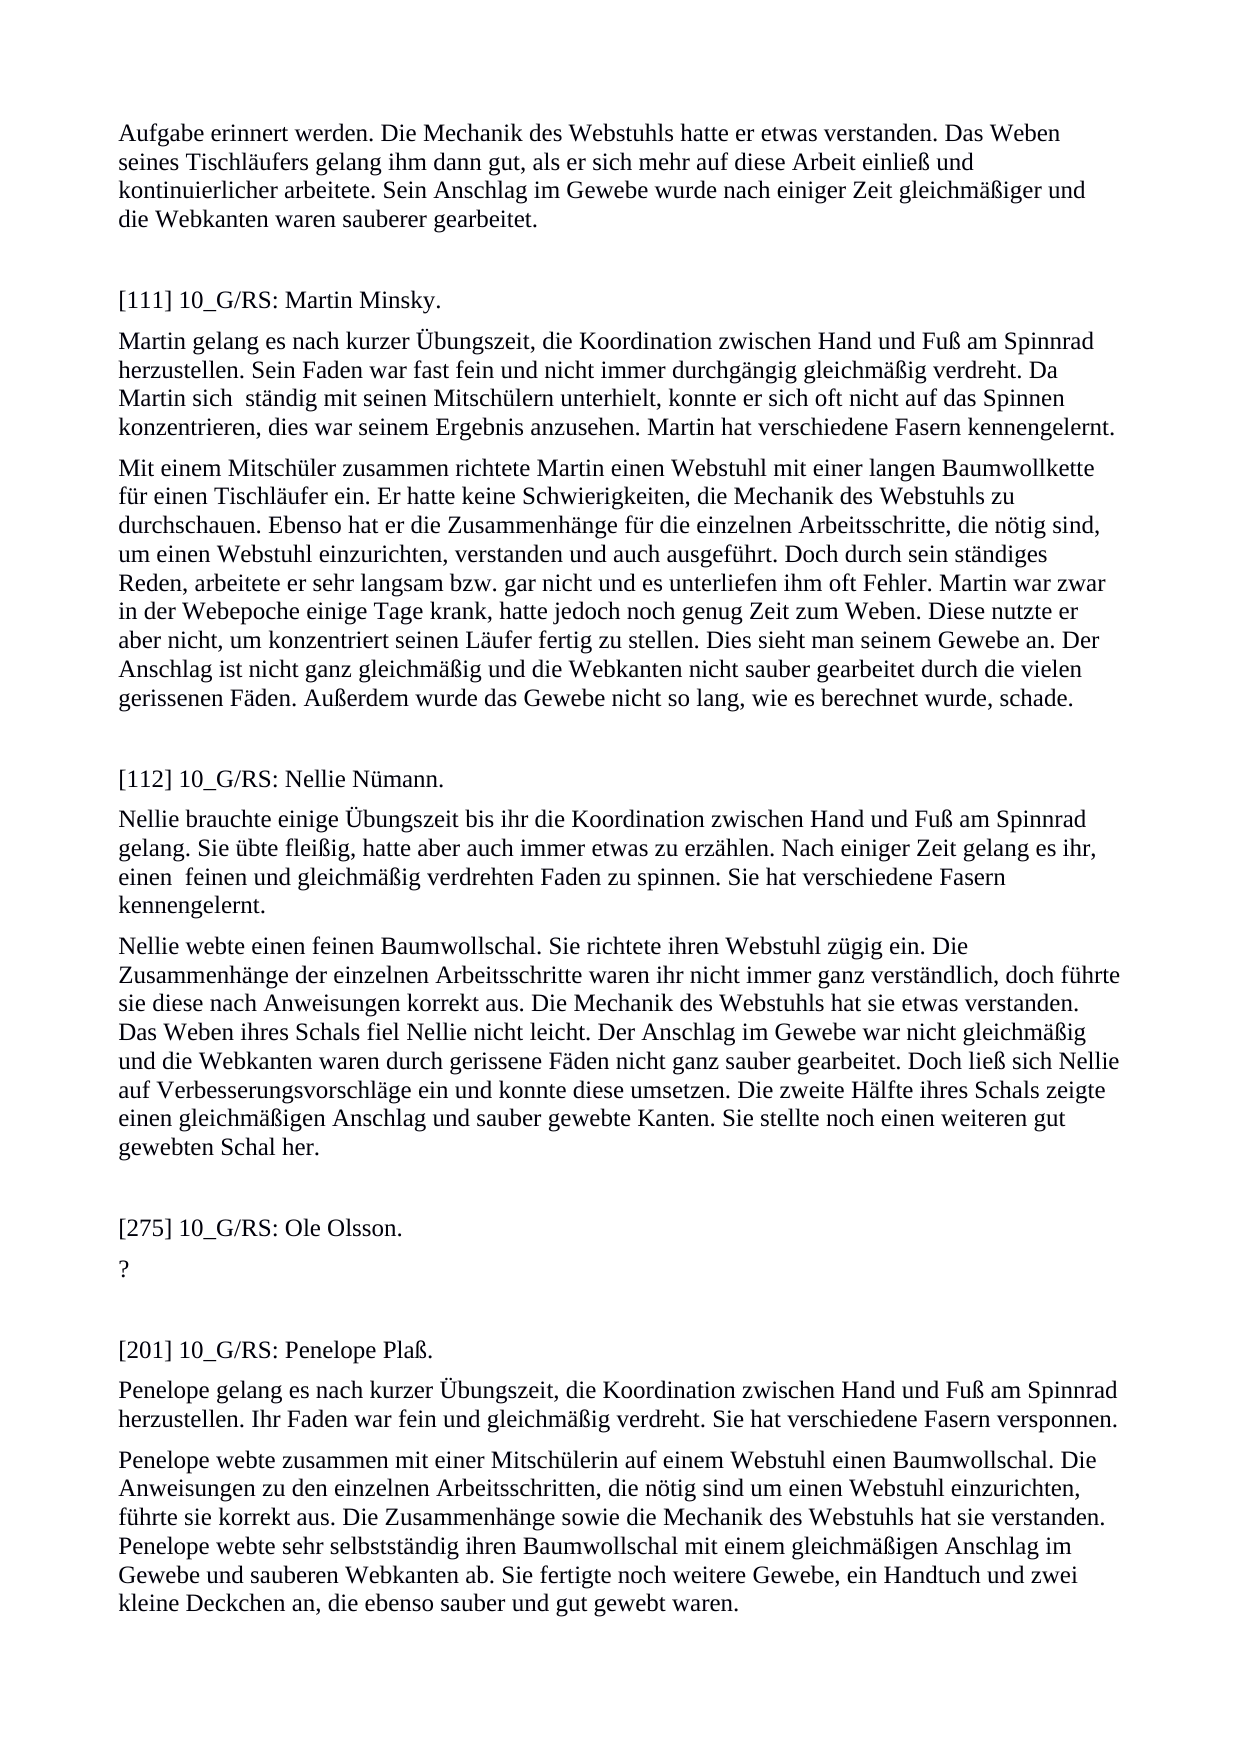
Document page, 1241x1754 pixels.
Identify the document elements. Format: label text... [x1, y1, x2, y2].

text Nellie brauchte einige Übungszeit bis ihr die Koordination zwischen Hand und Fuß am Spinnrad gelang. Sie übte fleißig, hatte aber auch immer etwas zu erzählen. Nach einiger Zeit gelang es ihr, einen feinen und gleichmäßig verdrehten Faden zu spinnen. Sie hat verschiedene Fasern kennengelernt. [118, 804, 1122, 919]
text Mit einem Mitschüler zusammen richtete Martin einen Webstuhl mit einer langen Baumwollkette für einen Tischläufer ein. Er hatte keine Schwierigkeiten, die Mechanik des Webstuhls zu durchschauen. Ebenso hat er die Zusammenhänge für die einzelnen Arbeitsschritte, die nötig sind, um einen Webstuhl einzurichten, verstanden und auch ausgeführt. Doch durch sein ständiges Reden, arbeitete er sehr langsam bzw. gar nicht und es unterliefen ihm oft Fehler. Martin war zwar in der Webepoche einige Tage krank, hatte jedoch noch genug Zeit zum Weben. Diese nutzte er aber nicht, um konzentriert seinen Läufer fertig zu stellen. Dies sieht man seinem Gewebe an. Der Anschlag ist nicht ganz gleichmäßig und die Webkanten nicht sauber gearbeitet durch die vielen gerissenen Fäden. Außerdem wurde das Gewebe nicht so lang, wie es berechnet wurde, schade. [118, 453, 1122, 711]
text Penelope gelang es nach kurzer Übungszeit, die Koordination zwischen Hand und Fuß am Spinnrad herzustellen. Ihr Faden war fein und gleichmäßig verdreht. Sie hat verschiedene Fasern versponnen. [118, 1375, 1122, 1433]
text [111] 10_G/RS: Martin Minsky. [118, 285, 1122, 314]
text [201] 10_G/RS: Penelope Plaß. [118, 1335, 1122, 1364]
text Martin gelang es nach kurzer Übungszeit, die Koordination zwischen Hand und Fuß am Spinnrad herzustellen. Sein Faden war fast fein und nicht immer durchgängig gleichmäßig verdreht. Da Martin sich ständig mit seinen Mitschülern unterhielt, konnte er sich oft nicht auf das Spinnen konzentrieren, dies war seinem Ergebnis anzusehen. Martin hat verschiedene Fasern kennengelernt. [118, 326, 1122, 441]
text Penelope webte zusammen mit einer Mitschülerin auf einem Webstuhl einen Baumwollschal. Die Anweisungen zu den einzelnen Arbeitsschritten, die nötig sind um einen Webstuhl einzurichten, führte sie korrekt aus. Die Zusammenhänge sowie die Mechanik des Webstuhls hat sie verstanden. Penelope webte sehr selbstständig ihren Baumwollschal mit einem gleichmäßigen Anschlag im Gewebe und sauberen Webkanten ab. Sie fertigte noch weitere Gewebe, ein Handtuch und zwei kleine Deckchen an, die ebenso sauber und gut gewebt waren. [118, 1445, 1122, 1617]
text [275] 10_G/RS: Ole Olsson. [118, 1213, 1122, 1242]
text [112] 10_G/RS: Nellie Nümann. [118, 764, 1122, 792]
text Nellie webte einen feinen Baumwollschal. Sie richtete ihren Webstuhl zügig ein. Die Zusammenhänge der einzelnen Arbeitsschritte waren ihr nicht immer ganz verständlich, doch führte sie diese nach Anweisungen korrekt aus. Die Mechanik des Webstuhls hat sie etwas verstanden. Das Weben ihres Schals fiel Nellie nicht leicht. Der Anschlag im Gewebe war nicht gleichmäßig und die Webkanten waren durch gerissene Fäden nicht ganz sauber gearbeitet. Doch ließ sich Nellie auf Verbesserungsvorschläge ein und konnte diese umsetzen. Die zweite Hälfte ihres Schals zeigte einen gleichmäßigen Anschlag und sauber gewebte Kanten. Sie stellte noch einen weiteren gut gewebten Schal her. [118, 931, 1122, 1161]
text Aufgabe erinnert werden. Die Mechanik des Webstuhls hatte er etwas verstanden. Das Weben seines Tischläufers gelang ihm dann gut, als er sich mehr auf diese Arbeit einließ und kontinuierlicher arbeitete. Sein Anschlag im Gewebe wurde nach einiger Zeit gleichmäßiger und die Webkanten waren sauberer gearbeitet. [118, 118, 1122, 233]
text ? [118, 1254, 1122, 1283]
